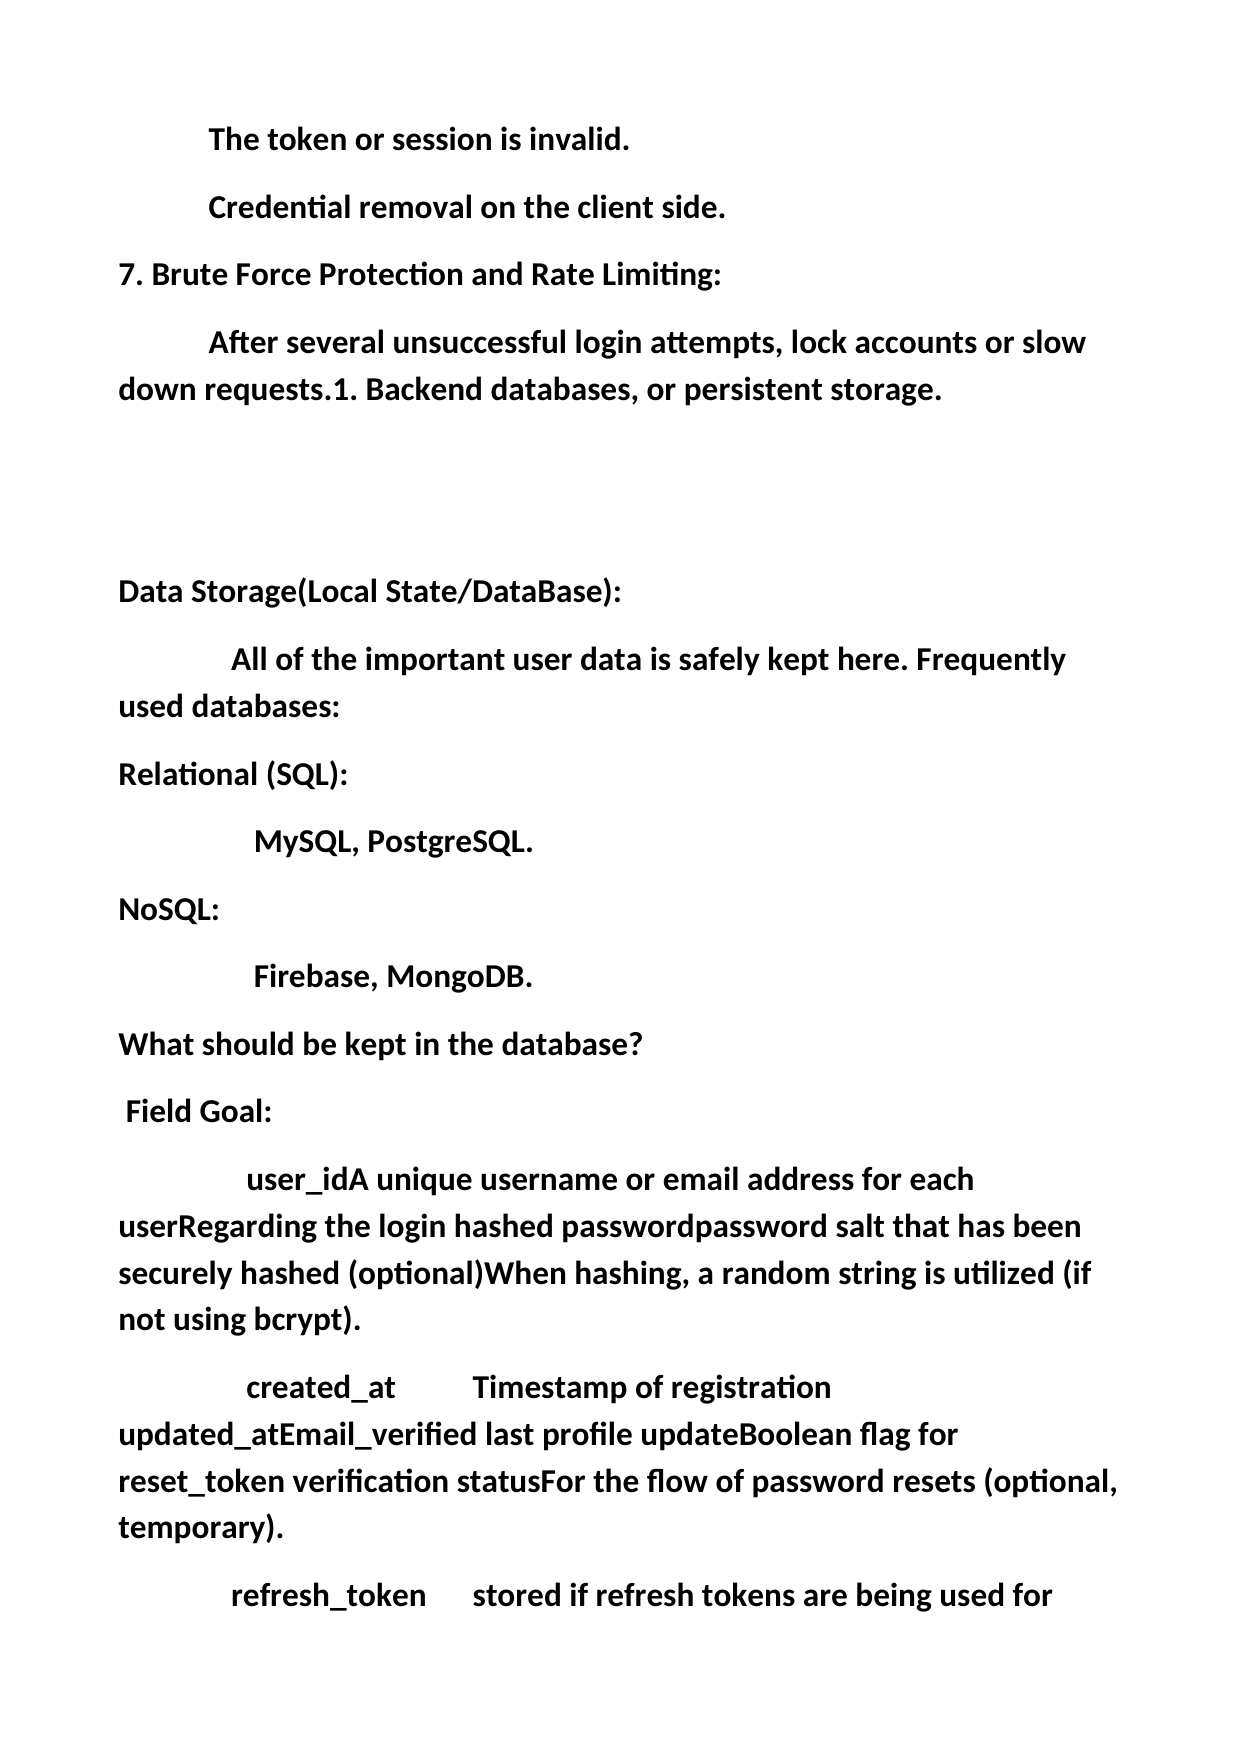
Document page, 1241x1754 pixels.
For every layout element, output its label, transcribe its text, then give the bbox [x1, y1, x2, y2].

text user_idA unique username or email address for each userRegarding the login hashed passwordpassword salt that has been securely hashed (optional)When hashing, a random string is utilized (if not using bcrypt). [118, 1158, 1122, 1339]
text Firebase, MongoDB. [118, 955, 1122, 996]
text The token or session is invalid. [118, 118, 1122, 159]
text created_at Timestamp of registration updated_atEmail_verified last profile updateBoolean flag for reset_token verification statusFor the flow of password resets (optional, temporary). [118, 1366, 1122, 1547]
text Relational (SQL): [118, 752, 1122, 793]
text All of the important user data is safely kept here. Frequently used databases: [118, 638, 1122, 726]
text 7. Brute Force Protection and Rate Limiting: [118, 253, 1122, 294]
text refresh_token stored if refresh tokens are being used for [118, 1574, 1122, 1615]
text MySQL, PostgreSQL. [118, 820, 1122, 861]
text What should be kept in the database? [118, 1023, 1122, 1064]
text Field Goal: [118, 1091, 1122, 1131]
text NoSQL: [118, 888, 1122, 928]
text Credential removal on the client side. [118, 186, 1122, 226]
text After several unsuccessful login attempts, lock accounts or slow down requests.1. Backend databases, or persistent storage. [118, 321, 1122, 408]
text Data Storage(Local State/DataBase): [118, 571, 1122, 611]
